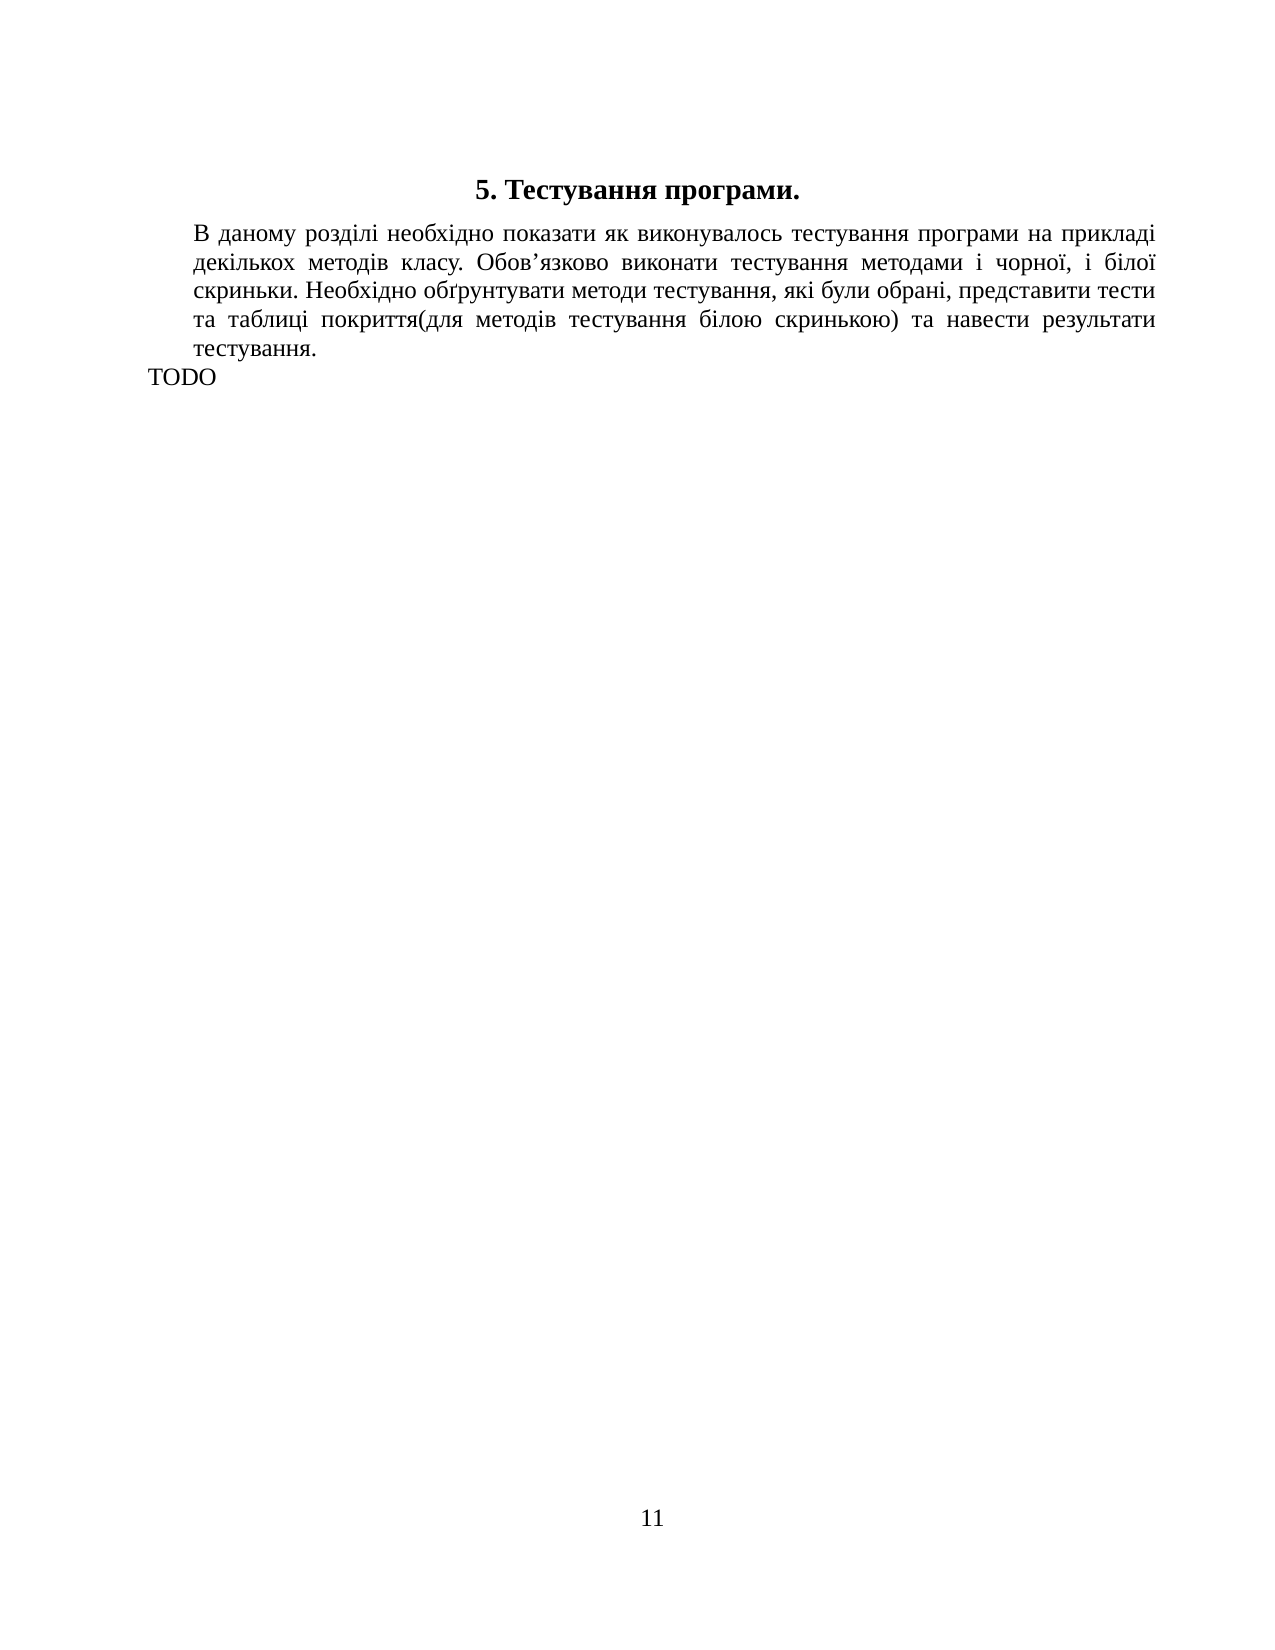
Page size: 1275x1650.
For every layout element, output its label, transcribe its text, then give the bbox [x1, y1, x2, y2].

text TODO [118, 362, 1157, 390]
subtitle Тестування програми. [118, 172, 1157, 205]
list В даному розділі необхідно показати як виконувалось тестування програми на прикладі декількох методів класу. Обов’язково виконати тестування методами і чорної, і білої скриньки. Необхідно обґрунтувати методи тестування, які були обрані, представити тести та таблиці покриття(для методів тестування білою скринькою) та навести результати тестування. [156, 218, 1157, 362]
